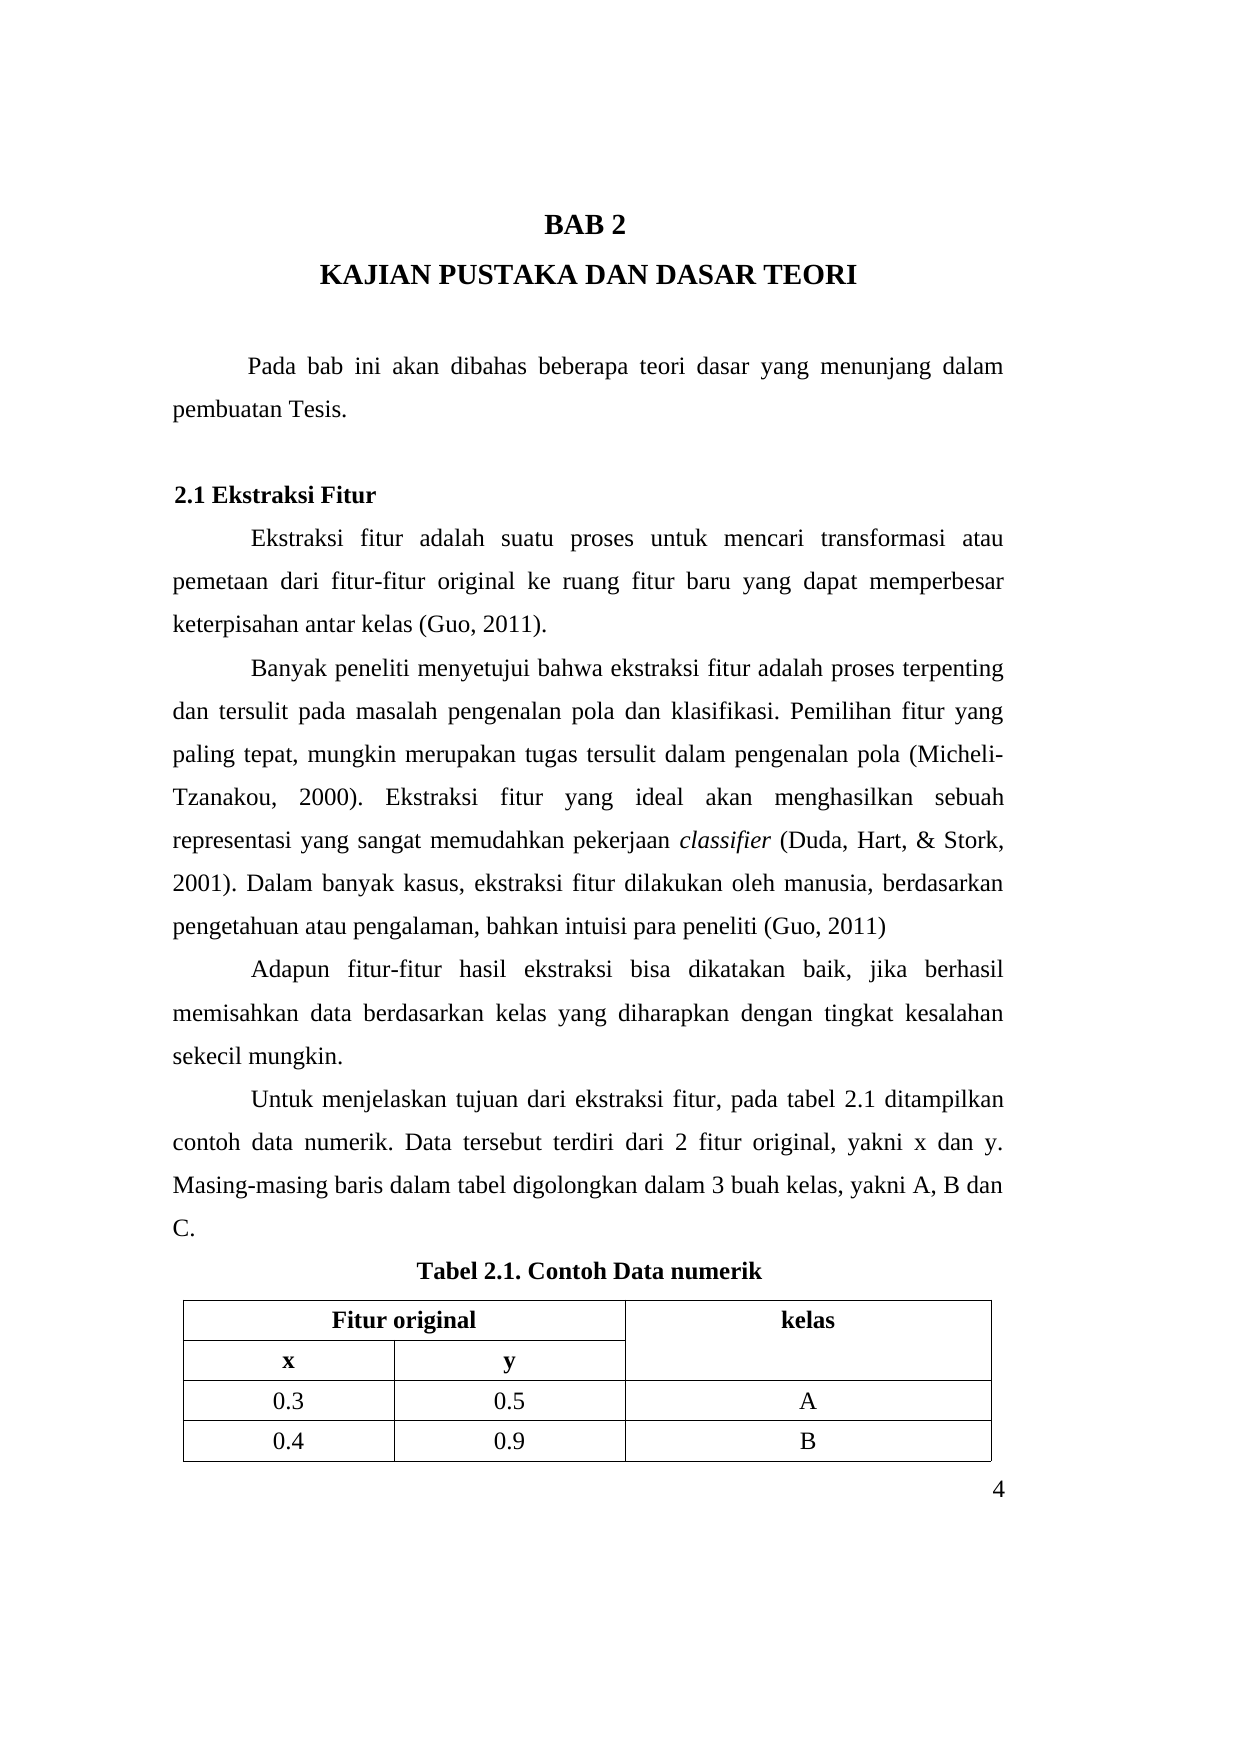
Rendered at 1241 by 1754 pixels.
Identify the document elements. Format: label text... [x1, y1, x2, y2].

subtitle Ekstraksi Fitur [174, 480, 1005, 509]
text Banyak peneliti menyetujui bahwa ekstraksi fitur adalah proses terpenting dan tersulit pada masalah pengenalan pola dan klasifikasi. Pemilihan fitur yang paling tepat, mungkin merupakan tugas tersulit dalam pengenalan pola (Micheli-Tzanakou, 2000). Ekstraksi fitur yang ideal akan menghasilkan sebuah representasi yang sangat memudahkan pekerjaan classifier (Duda, Hart, & Stork, 2001). Dalam banyak kasus, ekstraksi fitur dilakukan oleh manusia, berdasarkan pengetahuan atau pengalaman, bahkan intuisi para peneliti (Guo, 2011) [172, 653, 1005, 940]
table_cell 0.9 [395, 1421, 625, 1461]
table_cell y [395, 1341, 625, 1380]
table_cell B [626, 1421, 991, 1461]
text Untuk menjelaskan tujuan dari ekstraksi fitur, pada tabel 2.1 ditampilkan contoh data numerik. Data tersebut terdiri dari 2 fitur original, yakni x dan y. Masing-masing baris dalam tabel digolongkan dalam 3 buah kelas, yakni A, B dan C. [172, 1084, 1005, 1242]
text Ekstraksi fitur adalah suatu proses untuk mencari transformasi atau pemetaan dari fitur-fitur original ke ruang fitur baru yang dapat memperbesar keterpisahan antar kelas (Guo, 2011). [172, 523, 1005, 638]
text Tabel 2.1. Contoh Data numerik [172, 1256, 1005, 1285]
subtitle KAJIAN PUSTAKA DAN DASAR TEORI [172, 207, 1005, 291]
table_cell 0.5 [395, 1381, 625, 1420]
table_cell 0.4 [184, 1421, 394, 1461]
table_cell x [184, 1341, 394, 1380]
table_header Fitur original [184, 1301, 625, 1340]
table_header kelas [626, 1301, 991, 1380]
text Adapun fitur-fitur hasil ekstraksi bisa dikatakan baik, jika berhasil memisahkan data berdasarkan kelas yang diharapkan dengan tingkat kesalahan sekecil mungkin. [172, 954, 1005, 1069]
text Pada bab ini akan dibahas beberapa teori dasar yang menunjang dalam pembuatan Tesis. [172, 351, 1005, 423]
table_cell A [626, 1381, 991, 1420]
table_cell 0.3 [184, 1381, 394, 1420]
